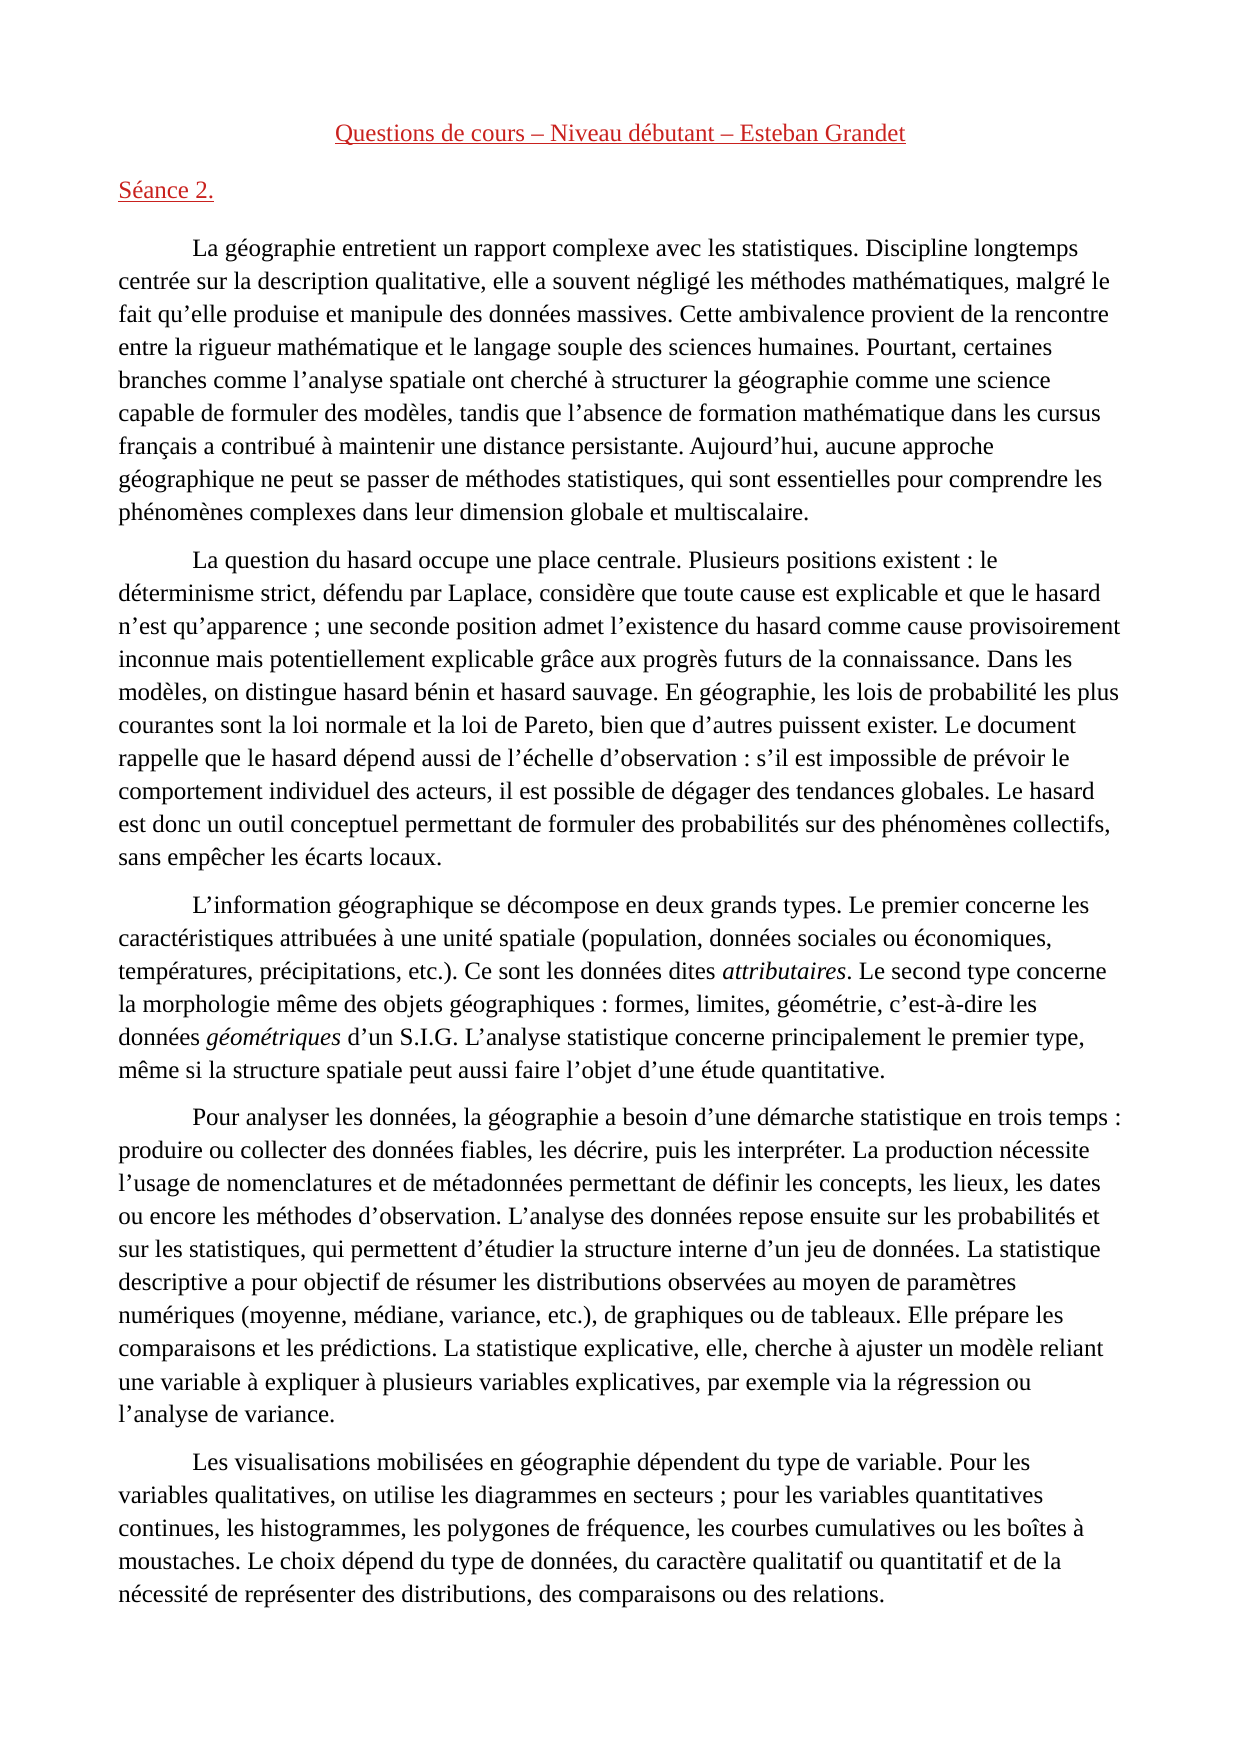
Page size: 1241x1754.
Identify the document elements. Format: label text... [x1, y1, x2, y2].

text La géographie entretient un rapport complexe avec les statistiques. Discipline longtemps centrée sur la description qualitative, elle a souvent négligé les méthodes mathématiques, malgré le fait qu’elle produise et manipule des données massives. Cette ambivalence provient de la rencontre entre la rigueur mathématique et le langage souple des sciences humaines. Pourtant, certaines branches comme l’analyse spatiale ont cherché à structurer la géographie comme une science capable de formuler des modèles, tandis que l’absence de formation mathématique dans les cursus français a contribué à maintenir une distance persistante. Aujourd’hui, aucune approche géographique ne peut se passer de méthodes statistiques, qui sont essentielles pour comprendre les phénomènes complexes dans leur dimension globale et multiscalaire. [118, 233, 1122, 526]
text L’information géographique se décompose en deux grands types. Le premier concerne les caractéristiques attribuées à une unité spatiale (population, données sociales ou économiques, températures, précipitations, etc.). Ce sont les données dites attributaires. Le second type concerne la morphologie même des objets géographiques : formes, limites, géométrie, c’est-à-dire les données géométriques d’un S.I.G. L’analyse statistique concerne principalement le premier type, même si la structure spatiale peut aussi faire l’objet d’une étude quantitative. [118, 890, 1122, 1083]
text Pour analyser les données, la géographie a besoin d’une démarche statistique en trois temps : produire ou collecter des données fiables, les décrire, puis les interpréter. La production nécessite l’usage de nomenclatures et de métadonnées permettant de définir les concepts, les lieux, les dates ou encore les méthodes d’observation. L’analyse des données repose ensuite sur les probabilités et sur les statistiques, qui permettent d’étudier la structure interne d’un jeu de données. La statistique descriptive a pour objectif de résumer les distributions observées au moyen de paramètres numériques (moyenne, médiane, variance, etc.), de graphiques ou de tableaux. Elle prépare les comparaisons et les prédictions. La statistique explicative, elle, cherche à ajuster un modèle reliant une variable à expliquer à plusieurs variables explicatives, par exemple via la régression ou l’analyse de variance. [118, 1102, 1122, 1428]
text Les visualisations mobilisées en géographie dépendent du type de variable. Pour les variables qualitatives, on utilise les diagrammes en secteurs ; pour les variables quantitatives continues, les histogrammes, les polygones de fréquence, les courbes cumulatives ou les boîtes à moustaches. Le choix dépend du type de données, du caractère qualitatif ou quantitatif et de la nécessité de représenter des distributions, des comparaisons ou des relations. [118, 1447, 1122, 1608]
text La question du hasard occupe une place centrale. Plusieurs positions existent : le déterminisme strict, défendu par Laplace, considère que toute cause est explicable et que le hasard n’est qu’apparence ; une seconde position admet l’existence du hasard comme cause provisoirement inconnue mais potentiellement explicable grâce aux progrès futurs de la connaissance. Dans les modèles, on distingue hasard bénin et hasard sauvage. En géographie, les lois de probabilité les plus courantes sont la loi normale et la loi de Pareto, bien que d’autres puissent exister. Le document rappelle que le hasard dépend aussi de l’échelle d’observation : s’il est impossible de prévoir le comportement individuel des acteurs, il est possible de dégager des tendances globales. Le hasard est donc un outil conceptuel permettant de formuler des probabilités sur des phénomènes collectifs, sans empêcher les écarts locaux. [118, 545, 1122, 871]
text Séance 2. [118, 176, 1122, 204]
text Questions de cours – Niveau débutant – Esteban Grandet [118, 118, 1122, 147]
